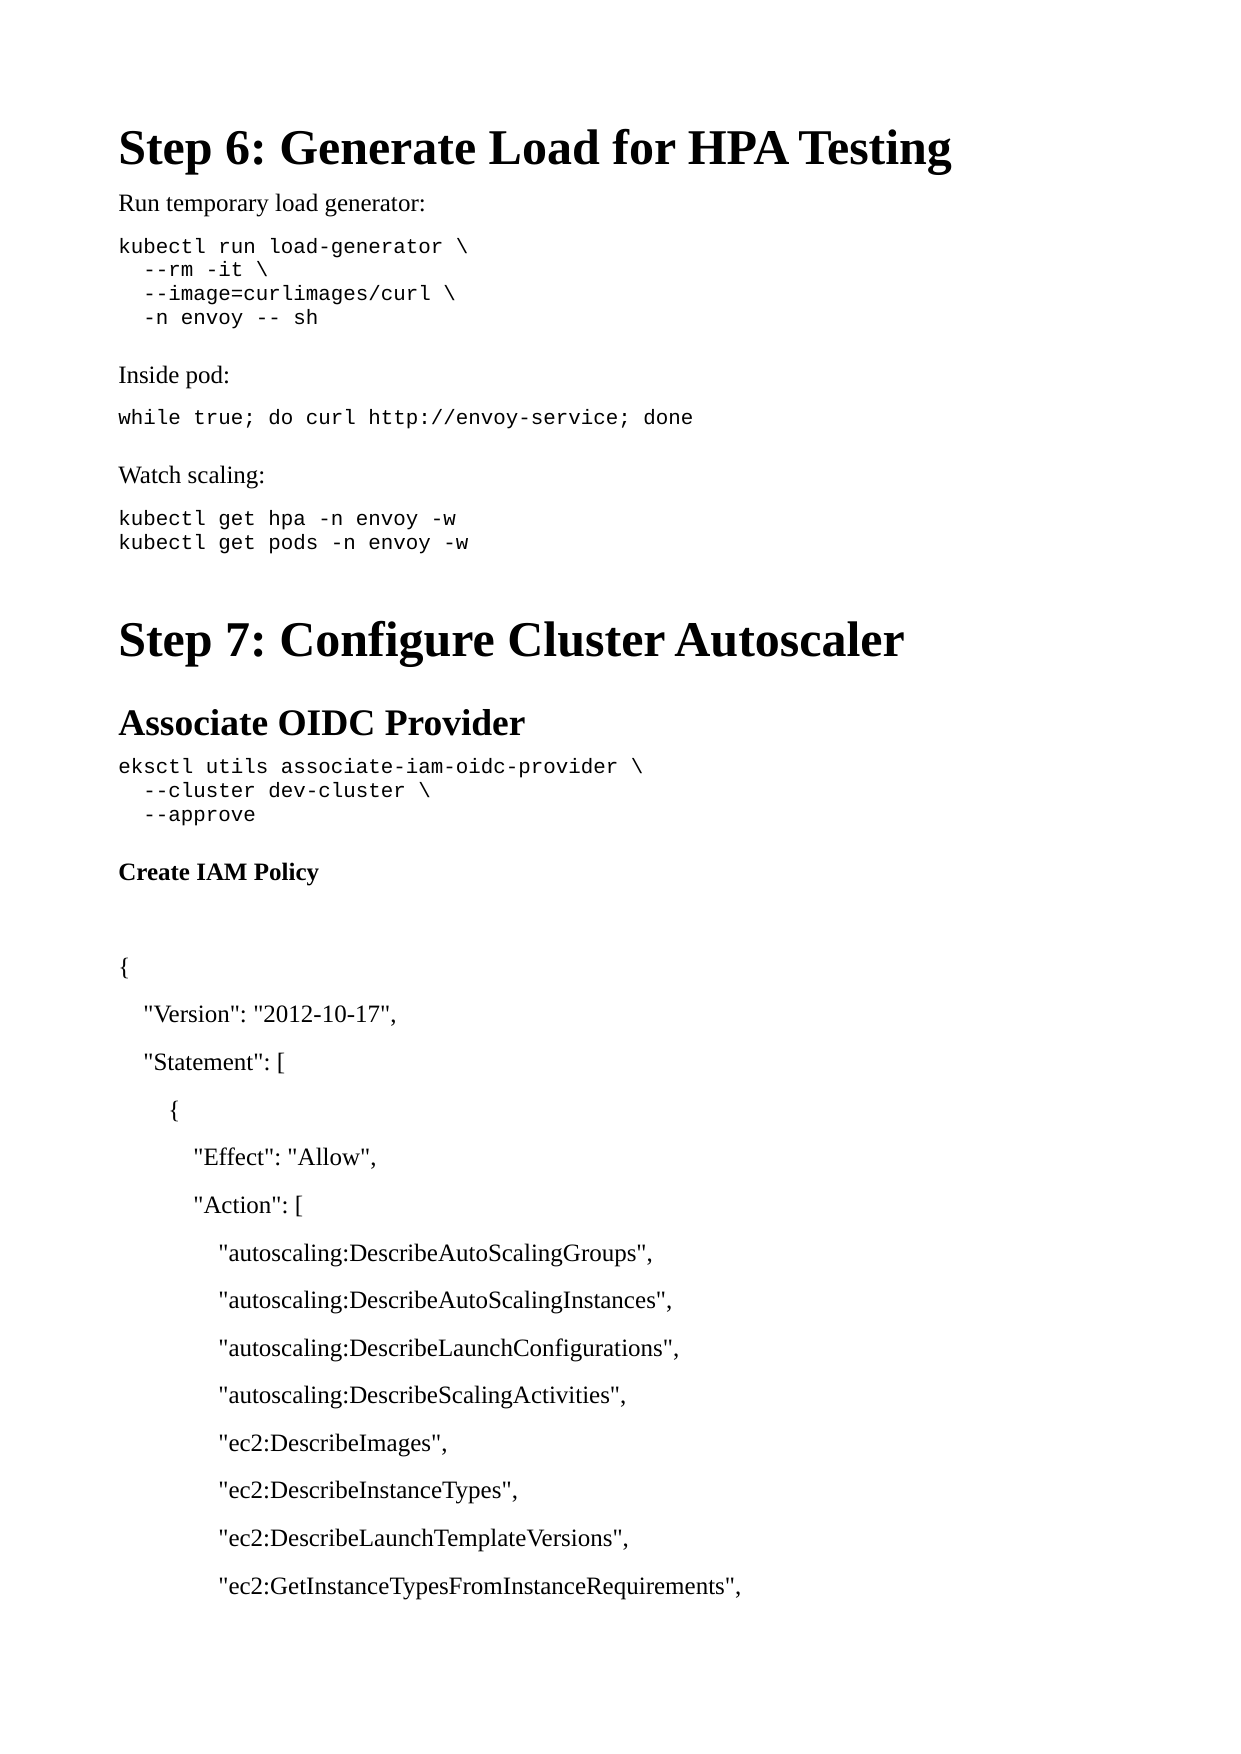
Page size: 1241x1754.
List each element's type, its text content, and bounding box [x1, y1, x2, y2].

text "Action": [ [118, 1190, 1122, 1219]
text eksctl utils associate-iam-oidc-provider \ [118, 756, 1122, 780]
text while true; do curl http://envoy-service; done [118, 407, 1122, 431]
text "ec2:GetInstanceTypesFromInstanceRequirements", [118, 1571, 1122, 1599]
text Run temporary load generator: [118, 188, 1122, 217]
text Create IAM Policy [118, 857, 1122, 886]
text kubectl get hpa -n envoy -w [118, 508, 1122, 532]
text -n envoy -- sh [118, 307, 1122, 330]
text "ec2:DescribeLaunchTemplateVersions", [118, 1523, 1122, 1552]
text --approve [118, 804, 1122, 827]
text --cluster dev-cluster \ [118, 780, 1122, 804]
text kubectl run load-generator \ [118, 236, 1122, 259]
text "Statement": [ [118, 1047, 1122, 1076]
subtitle Step 7: Configure Cluster Autoscaler [118, 610, 1122, 667]
text "autoscaling:DescribeLaunchConfigurations", [118, 1333, 1122, 1362]
text "ec2:DescribeImages", [118, 1428, 1122, 1457]
text Watch scaling: [118, 461, 1122, 489]
text "Effect": "Allow", [118, 1142, 1122, 1171]
text --image=curlimages/curl \ [118, 283, 1122, 307]
text "Version": "2012-10-17", [118, 999, 1122, 1028]
text "autoscaling:DescribeScalingActivities", [118, 1380, 1122, 1409]
text "autoscaling:DescribeAutoScalingInstances", [118, 1285, 1122, 1314]
text { [118, 952, 1122, 981]
subtitle Step 6: Generate Load for HPA Testing [118, 118, 1122, 176]
text kubectl get pods -n envoy -w [118, 532, 1122, 555]
text "ec2:DescribeInstanceTypes", [118, 1476, 1122, 1504]
text Inside pod: [118, 360, 1122, 388]
text --rm -it \ [118, 259, 1122, 283]
text { [118, 1095, 1122, 1123]
subtitle Associate OIDC Provider [118, 701, 1122, 744]
text "autoscaling:DescribeAutoScalingGroups", [118, 1238, 1122, 1266]
